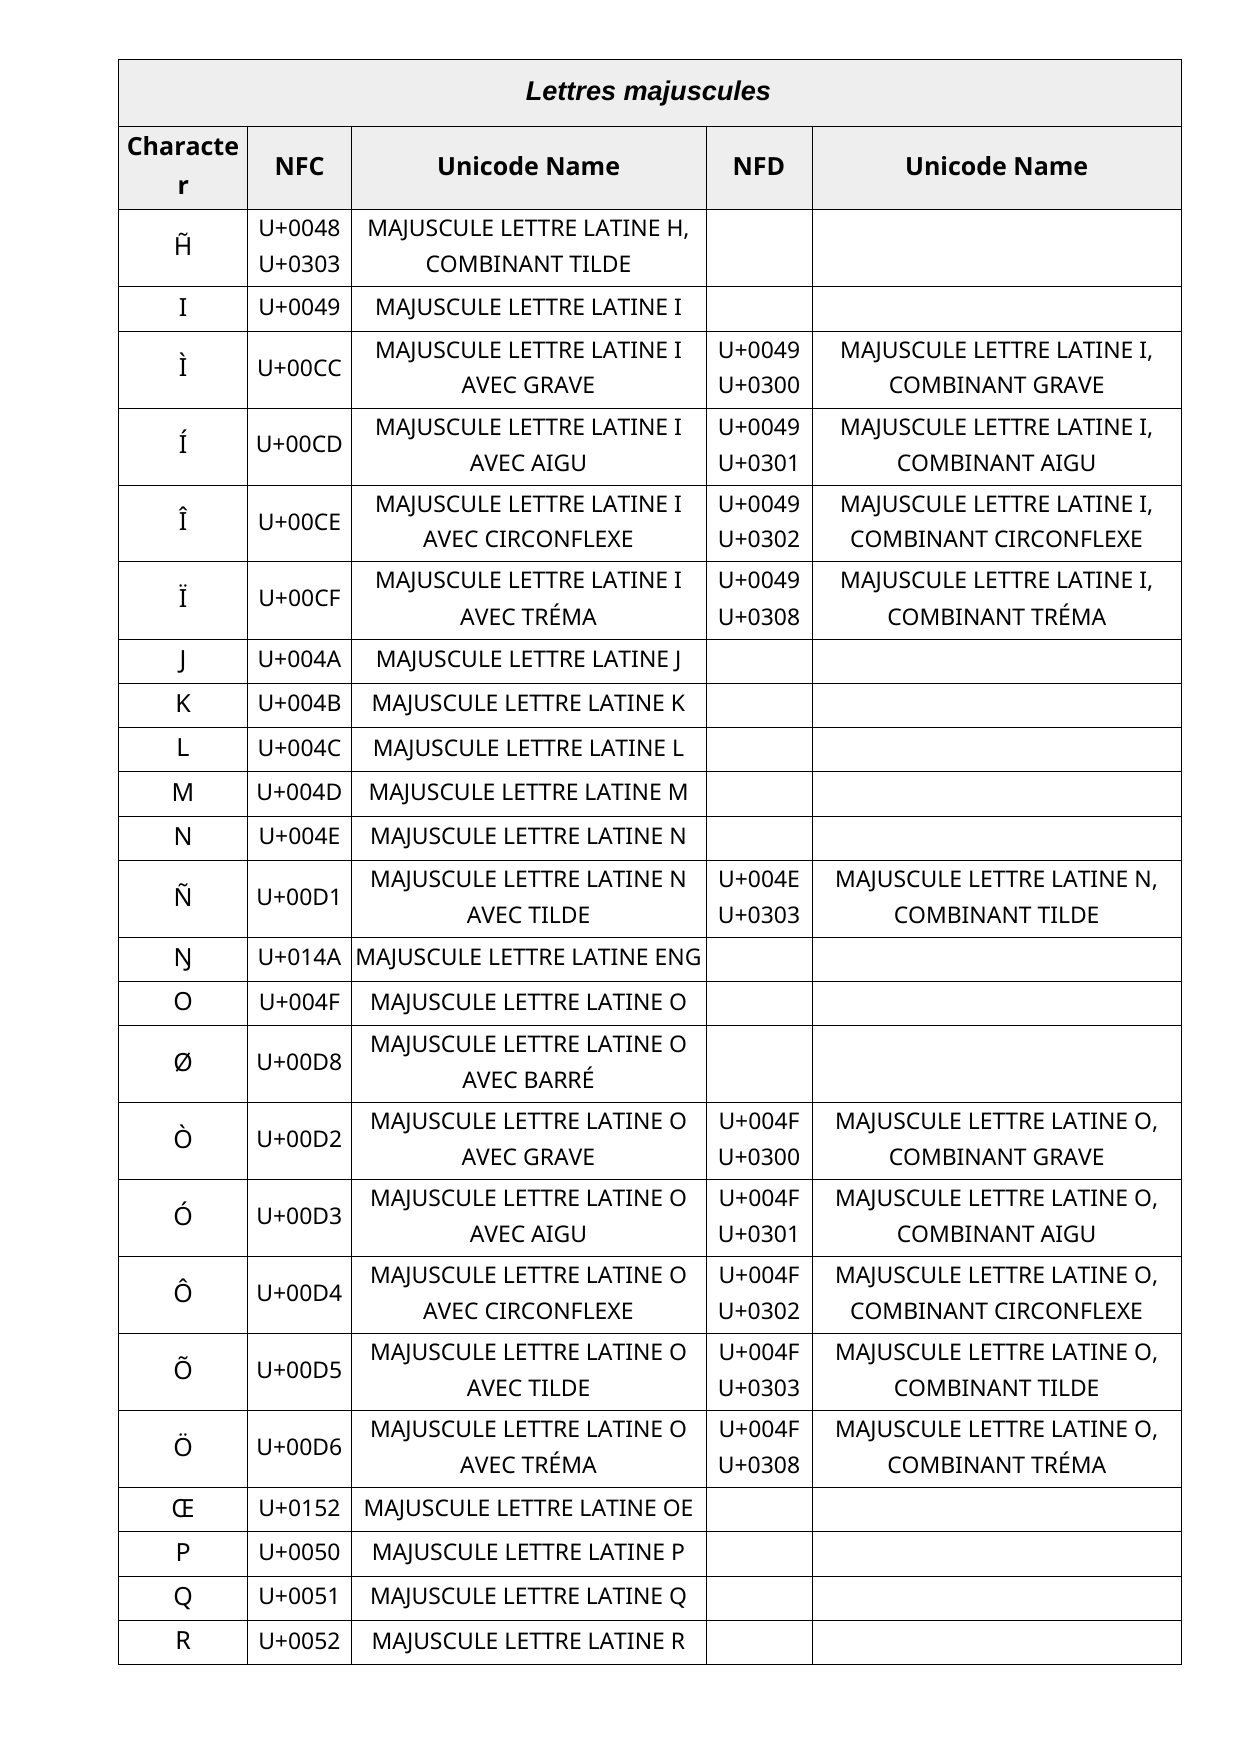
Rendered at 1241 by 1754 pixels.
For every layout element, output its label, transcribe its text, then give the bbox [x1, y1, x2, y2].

table_cell [813, 772, 1181, 816]
table_cell Ø [119, 1026, 247, 1102]
table_cell U+00D5 [248, 1334, 351, 1410]
table_cell R [119, 1621, 247, 1664]
table_cell U+0048 U+0303 [248, 210, 351, 286]
table_cell MAJUSCULE LETTRE LATINE O, COMBINANT GRAVE [813, 1103, 1181, 1179]
table_cell [813, 1026, 1181, 1102]
table_cell Ó [119, 1180, 247, 1256]
table_cell Character [119, 127, 247, 209]
table_cell MAJUSCULE LETTRE LATINE Q [352, 1577, 706, 1620]
table_cell [813, 210, 1181, 286]
table_cell U+00CF [248, 562, 351, 638]
table_cell MAJUSCULE LETTRE LATINE O AVEC TRÉMA [352, 1411, 706, 1487]
table_cell [707, 684, 812, 727]
table_cell [813, 1577, 1181, 1620]
table_cell U+004F U+0301 [707, 1180, 812, 1256]
table_cell U+004F U+0302 [707, 1257, 812, 1333]
table_cell U+004E U+0303 [707, 861, 812, 937]
table_header Lettres majuscules [119, 60, 1181, 126]
table_cell U+00CC [248, 332, 351, 407]
table_cell [707, 640, 812, 683]
table_cell Õ [119, 1334, 247, 1410]
table_cell I [119, 287, 247, 331]
table_cell MAJUSCULE LETTRE LATINE K [352, 684, 706, 727]
table_cell MAJUSCULE LETTRE LATINE M [352, 772, 706, 816]
table_cell MAJUSCULE LETTRE LATINE R [352, 1621, 706, 1664]
table_cell MAJUSCULE LETTRE LATINE I, COMBINANT TRÉMA [813, 562, 1181, 638]
table_cell Ô [119, 1257, 247, 1333]
table_cell MAJUSCULE LETTRE LATINE I AVEC AIGU [352, 409, 706, 484]
table_cell U+0051 [248, 1577, 351, 1620]
table_cell U+004F U+0303 [707, 1334, 812, 1410]
table_cell MAJUSCULE LETTRE LATINE O AVEC GRAVE [352, 1103, 706, 1179]
table_cell [707, 817, 812, 860]
table_cell U+00D8 [248, 1026, 351, 1102]
table_cell MAJUSCULE LETTRE LATINE N AVEC TILDE [352, 861, 706, 937]
table_cell MAJUSCULE LETTRE LATINE O [352, 982, 706, 1025]
table_cell MAJUSCULE LETTRE LATINE ENG [352, 938, 706, 981]
table_cell [707, 938, 812, 981]
table_cell [707, 728, 812, 771]
table_cell MAJUSCULE LETTRE LATINE I, COMBINANT AIGU [813, 409, 1181, 484]
table_cell U+0049 U+0300 [707, 332, 812, 407]
table_cell Í [119, 409, 247, 484]
table_cell [707, 1488, 812, 1531]
table_cell O [119, 982, 247, 1025]
table_cell MAJUSCULE LETTRE LATINE O AVEC AIGU [352, 1180, 706, 1256]
table_cell U+004F [248, 982, 351, 1025]
table_cell [813, 1488, 1181, 1531]
table_cell U+0049 U+0308 [707, 562, 812, 638]
table_cell [813, 684, 1181, 727]
table_cell MAJUSCULE LETTRE LATINE O AVEC BARRÉ [352, 1026, 706, 1102]
table_cell U+0049 U+0302 [707, 486, 812, 561]
table_cell MAJUSCULE LETTRE LATINE N [352, 817, 706, 860]
table_cell [813, 817, 1181, 860]
table_cell MAJUSCULE LETTRE LATINE N, COMBINANT TILDE [813, 861, 1181, 937]
table_cell U+00D2 [248, 1103, 351, 1179]
table_cell [813, 640, 1181, 683]
table_cell MAJUSCULE LETTRE LATINE J [352, 640, 706, 683]
table_cell Ï [119, 562, 247, 638]
table_cell U+004B [248, 684, 351, 727]
table_cell U+014A [248, 938, 351, 981]
table_cell [707, 772, 812, 816]
table_cell H̃ [119, 210, 247, 286]
table_cell L [119, 728, 247, 771]
table_cell MAJUSCULE LETTRE LATINE O, COMBINANT CIRCONFLEXE [813, 1257, 1181, 1333]
table_cell U+00CD [248, 409, 351, 484]
table_cell MAJUSCULE LETTRE LATINE I [352, 287, 706, 331]
table_cell Î [119, 486, 247, 561]
table_cell U+00D3 [248, 1180, 351, 1256]
table_cell MAJUSCULE LETTRE LATINE O AVEC CIRCONFLEXE [352, 1257, 706, 1333]
table_cell [813, 982, 1181, 1025]
table_cell MAJUSCULE LETTRE LATINE H, COMBINANT TILDE [352, 210, 706, 286]
table_cell [707, 1577, 812, 1620]
table_cell MAJUSCULE LETTRE LATINE O, COMBINANT TRÉMA [813, 1411, 1181, 1487]
table_cell [813, 728, 1181, 771]
table_cell NFD [707, 127, 812, 209]
table_cell Ö [119, 1411, 247, 1487]
table_cell [813, 1532, 1181, 1576]
table_cell Œ [119, 1488, 247, 1531]
table_cell U+004F U+0300 [707, 1103, 812, 1179]
table_cell [707, 287, 812, 331]
table_cell Ò [119, 1103, 247, 1179]
table_cell J [119, 640, 247, 683]
table_cell U+0052 [248, 1621, 351, 1664]
table_cell U+004D [248, 772, 351, 816]
table_cell Ì [119, 332, 247, 407]
table_cell MAJUSCULE LETTRE LATINE L [352, 728, 706, 771]
table_cell [707, 1621, 812, 1664]
table_cell [707, 1026, 812, 1102]
table_cell U+0050 [248, 1532, 351, 1576]
table_cell MAJUSCULE LETTRE LATINE I AVEC GRAVE [352, 332, 706, 407]
table_cell U+0049 U+0301 [707, 409, 812, 484]
table_cell [707, 982, 812, 1025]
table_cell K [119, 684, 247, 727]
table_cell U+00D1 [248, 861, 351, 937]
table_cell U+00D4 [248, 1257, 351, 1333]
table_cell P [119, 1532, 247, 1576]
table_cell M [119, 772, 247, 816]
table_cell Unicode Name [813, 127, 1181, 209]
table_cell NFC [248, 127, 351, 209]
table_cell N [119, 817, 247, 860]
table_cell Unicode Name [352, 127, 706, 209]
table_cell U+004A [248, 640, 351, 683]
table_cell MAJUSCULE LETTRE LATINE O, COMBINANT TILDE [813, 1334, 1181, 1410]
table_cell U+004F U+0308 [707, 1411, 812, 1487]
table_cell Ŋ [119, 938, 247, 981]
table_cell MAJUSCULE LETTRE LATINE O, COMBINANT AIGU [813, 1180, 1181, 1256]
table_cell MAJUSCULE LETTRE LATINE I, COMBINANT CIRCONFLEXE [813, 486, 1181, 561]
table_cell U+00CE [248, 486, 351, 561]
table_cell [707, 1532, 812, 1576]
table_cell U+0152 [248, 1488, 351, 1531]
table_cell U+00D6 [248, 1411, 351, 1487]
table_cell MAJUSCULE LETTRE LATINE O AVEC TILDE [352, 1334, 706, 1410]
table_cell [813, 938, 1181, 981]
table_cell Ñ [119, 861, 247, 937]
table_cell Q [119, 1577, 247, 1620]
table_cell MAJUSCULE LETTRE LATINE P [352, 1532, 706, 1576]
table_cell MAJUSCULE LETTRE LATINE I AVEC CIRCONFLEXE [352, 486, 706, 561]
table_cell MAJUSCULE LETTRE LATINE OE [352, 1488, 706, 1531]
table_cell MAJUSCULE LETTRE LATINE I, COMBINANT GRAVE [813, 332, 1181, 407]
table_cell [813, 1621, 1181, 1664]
table_cell [813, 287, 1181, 331]
table_cell U+004E [248, 817, 351, 860]
table_cell MAJUSCULE LETTRE LATINE I AVEC TRÉMA [352, 562, 706, 638]
table_cell [707, 210, 812, 286]
table_cell U+004C [248, 728, 351, 771]
table_cell U+0049 [248, 287, 351, 331]
